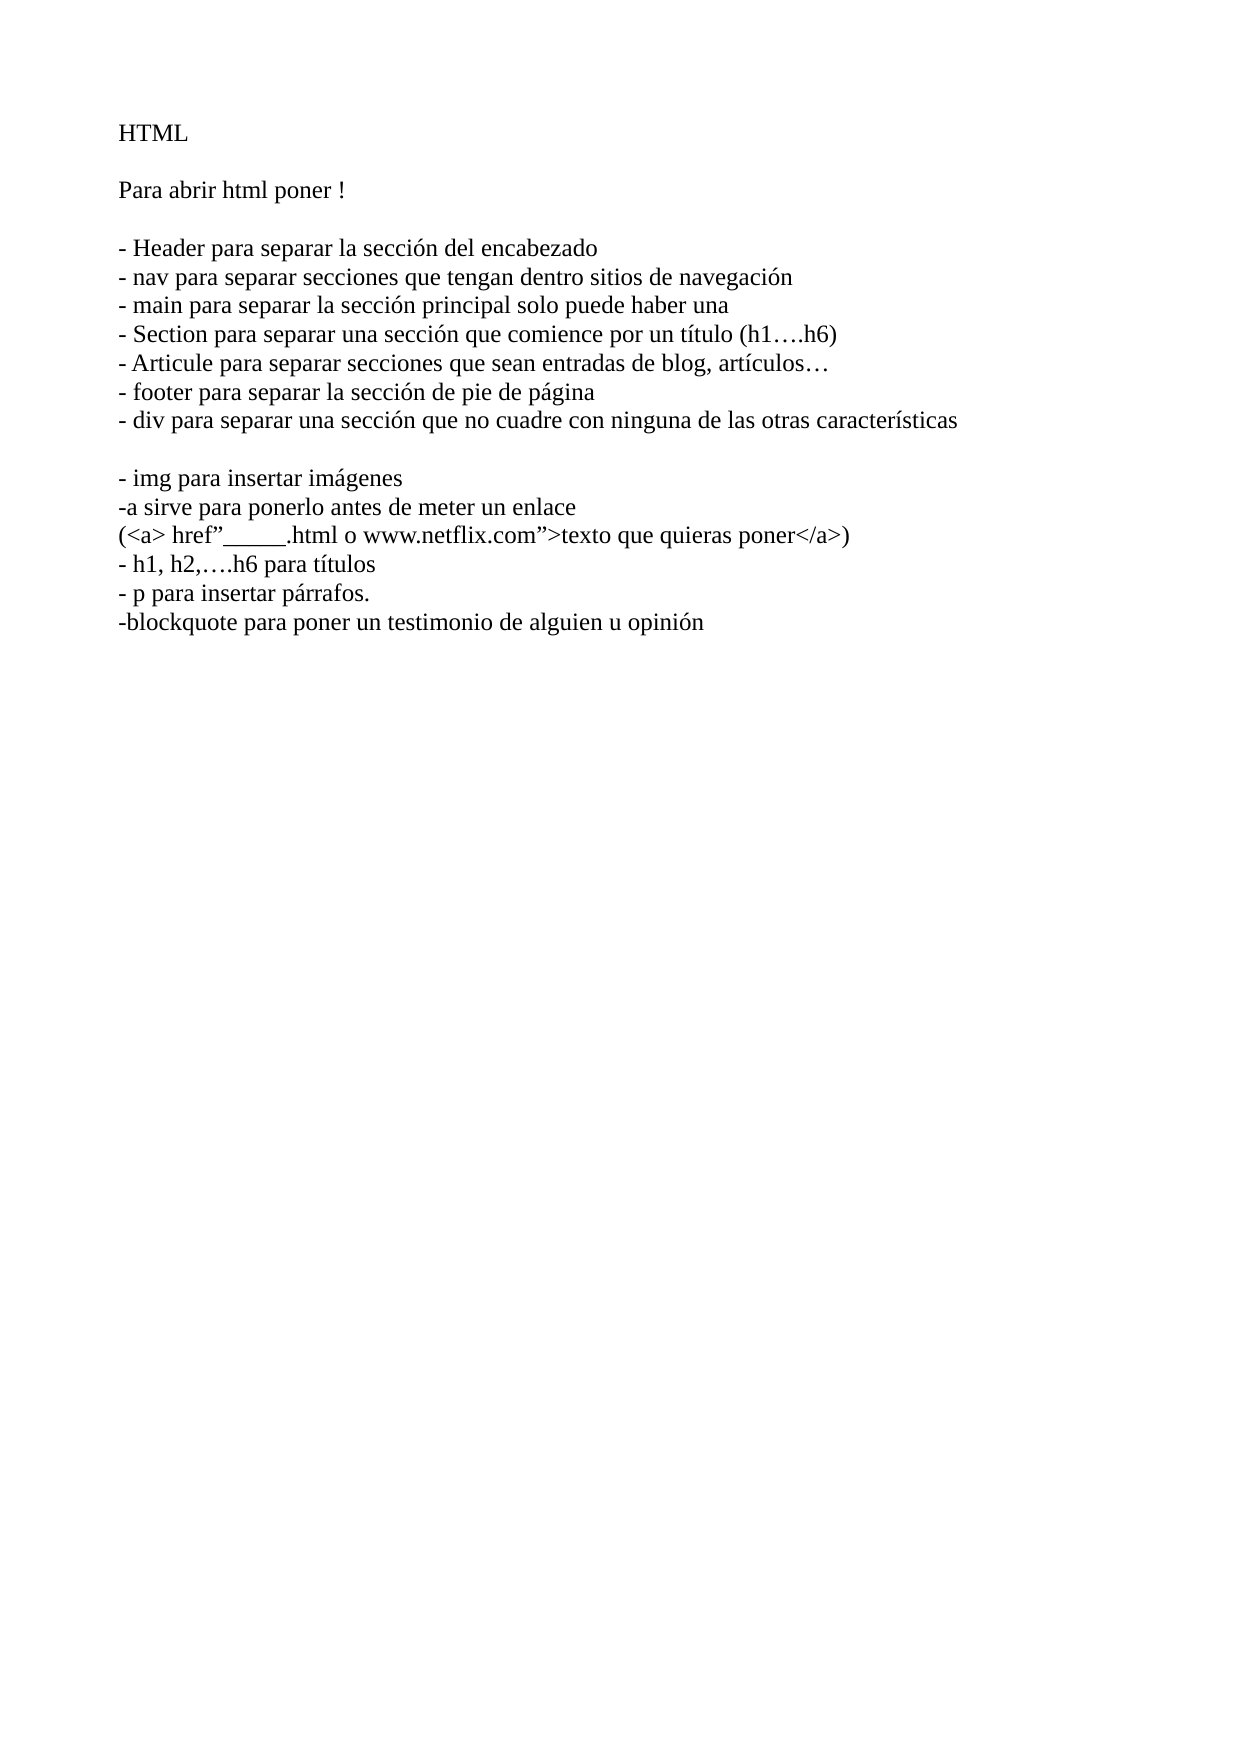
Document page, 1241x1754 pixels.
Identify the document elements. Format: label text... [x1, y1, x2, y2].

text - Header para separar la sección del encabezado [118, 233, 1122, 262]
text -blockquote para poner un testimonio de alguien u opinión [118, 607, 1122, 636]
text - Section para separar una sección que comience por un título (h1….h6) [118, 319, 1122, 348]
text - nav para separar secciones que tengan dentro sitios de navegación [118, 262, 1122, 291]
text - div para separar una sección que no cuadre con ninguna de las otras características [118, 406, 1122, 434]
text HTML [118, 118, 1122, 147]
text - h1, h2,….h6 para títulos [118, 549, 1122, 578]
text -a sirve para ponerlo antes de meter un enlace [118, 492, 1122, 521]
text - p para insertar párrafos. [118, 578, 1122, 607]
text - Articule para separar secciones que sean entradas de blog, artículos… [118, 348, 1122, 377]
text (<a> href”_____.html o www.netflix.com”>texto que quieras poner</a>) [118, 521, 1122, 549]
text - main para separar la sección principal solo puede haber una [118, 291, 1122, 319]
text - img para insertar imágenes [118, 463, 1122, 492]
text Para abrir html poner ! [118, 176, 1122, 204]
text - footer para separar la sección de pie de página [118, 377, 1122, 406]
